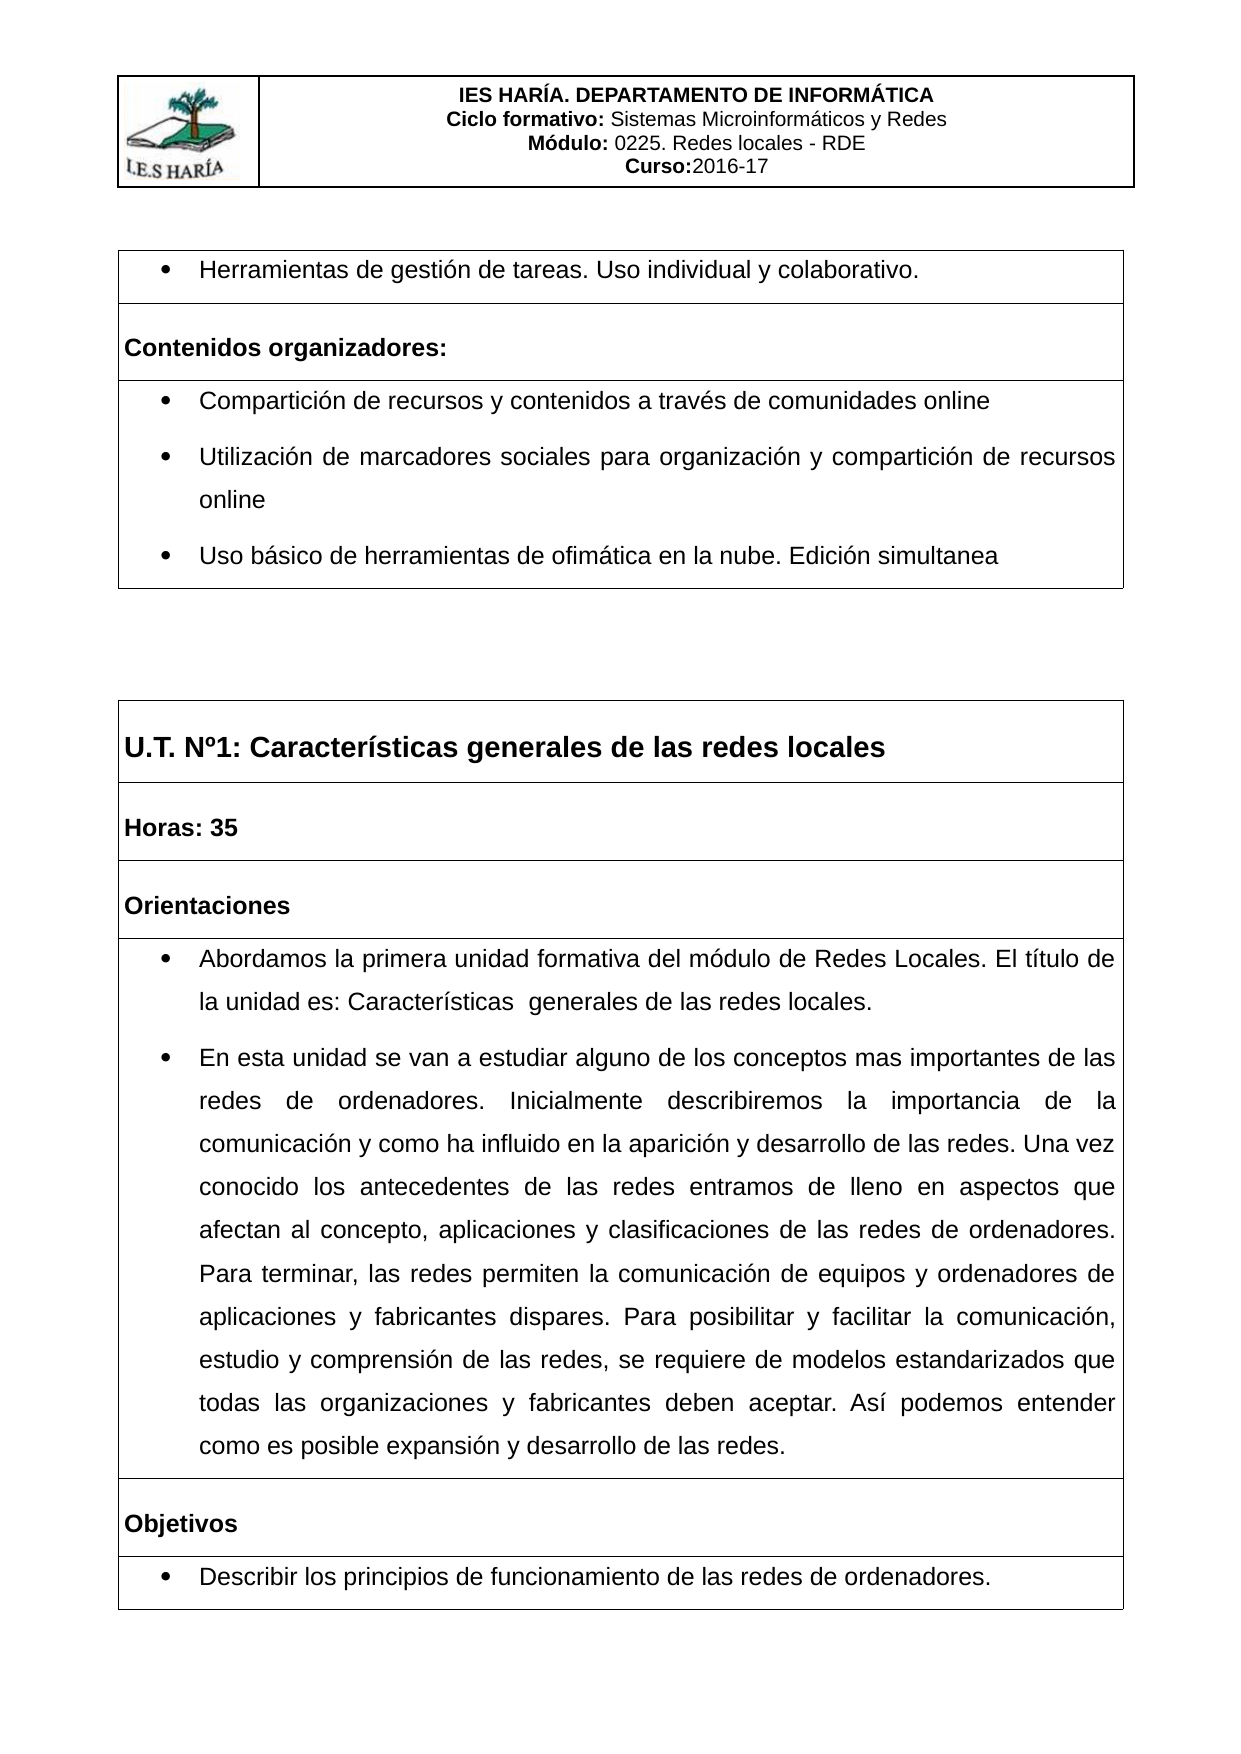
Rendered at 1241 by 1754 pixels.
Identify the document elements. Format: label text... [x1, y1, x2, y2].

picture [123, 82, 241, 180]
table_cell Web 2.0 evolución y recursos Portales de aprendizaje a distancia. Wiki. Acceso y generación de contenidos. Marcadores sociales Herramientas de gestión de tareas. Uso individual y colaborativo. [119, 251, 1123, 302]
table_cell Orientaciones [119, 861, 1123, 938]
table_cell Horas: 35 [119, 783, 1123, 860]
table_cell Objetivos [119, 1479, 1123, 1556]
table_cell Abordamos la primera unidad formativa del módulo de Redes Locales. El título de la unidad es: Características generales de las redes locales. En esta unidad se van a estudiar alguno de los conceptos mas importantes de las redes de ordenadores. Inicialmente describiremos la importancia de la comunicación y como ha influido en la aparición y desarrollo de las redes. Una vez conocido los antecedentes de las redes entramos de lleno en aspectos que afectan al concepto, aplicaciones y clasificaciones de las redes de ordenadores. Para terminar, las redes permiten la comunicación de equipos y ordenadores de aplicaciones y fabricantes dispares. Para posibilitar y facilitar la comunicación, estudio y comprensión de las redes, se requiere de modelos estandarizados que todas las organizaciones y fabricantes deben aceptar. Así podemos entender como es posible expansión y desarrollo de las redes. [119, 939, 1123, 1478]
table_cell Compartición de recursos y contenidos a través de comunidades online Utilización de marcadores sociales para organización y compartición de recursos online Uso básico de herramientas de ofimática en la nube. Edición simultanea [119, 381, 1123, 588]
table_cell Contenidos organizadores: [119, 304, 1123, 380]
table_cell Describir los principios de funcionamiento de las redes de ordenadores. Identificar los distintos tipos de redes. Describir los elementos de las redes y su función. Reconocer las distintas topologías de red. Detallar los distintas arquitecturas de redes de ordenadores Caracterizar la arquitectura de las redes locales. [119, 1557, 1123, 1609]
table_header U.T. Nº1: Características generales de las redes locales [119, 701, 1123, 782]
